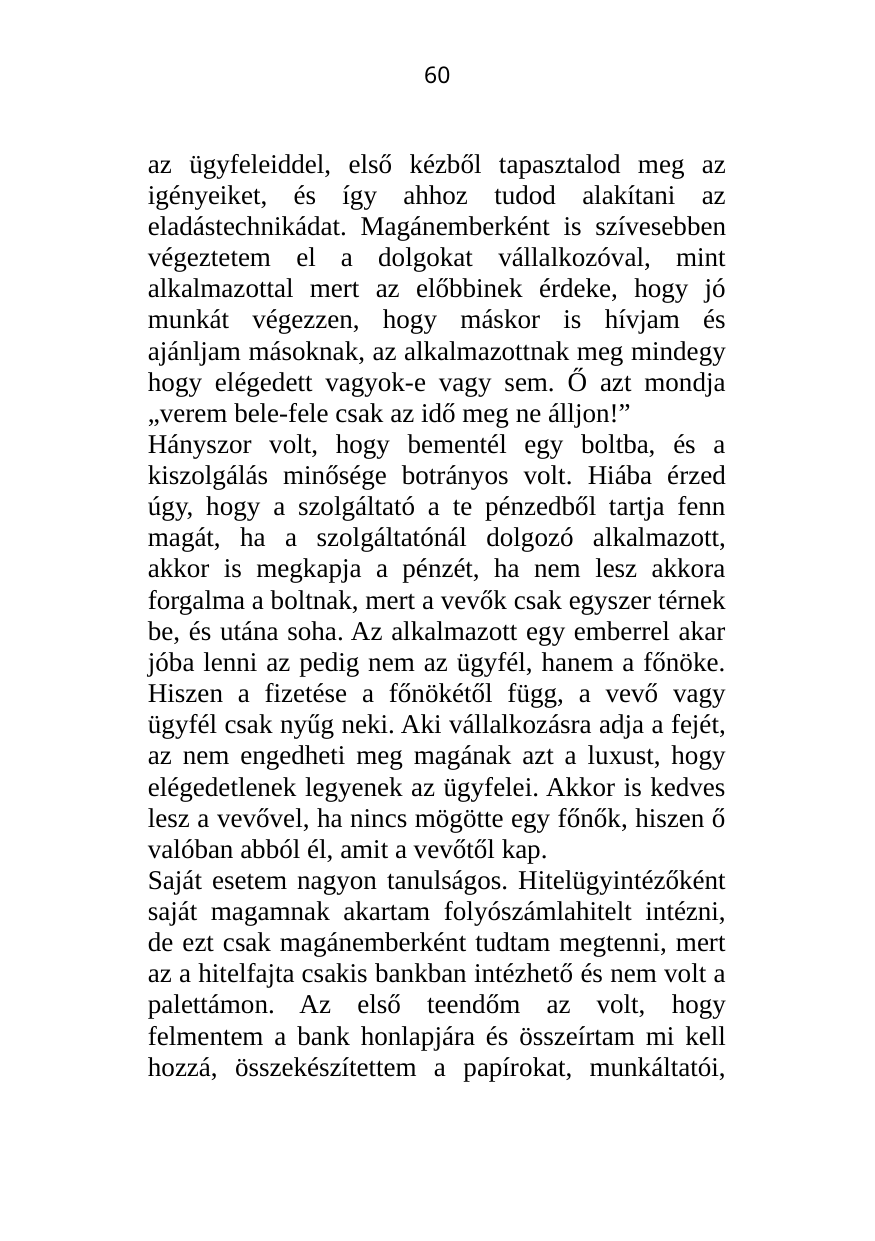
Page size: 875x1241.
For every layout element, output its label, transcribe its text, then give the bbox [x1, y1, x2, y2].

text Saját esetem nagyon tanulságos. Hitelügyintézőként saját magamnak akartam folyószámlahitelt intézni, de ezt csak magánemberként tudtam megtenni, mert az a hitelfajta csakis bankban intézhető és nem volt a palettámon. Az első teendőm az volt, hogy felmentem a bank honlapjára és összeírtam mi kell hozzá, összekészítettem a papírokat, munkáltatói, [148, 864, 726, 1082]
text az ügyfeleiddel, első kézből tapasztalod meg az igényeiket, és így ahhoz tudod alakítani az eladástechnikádat. Magánemberként is szívesebben végeztetem el a dolgokat vállalkozóval, mint alkalmazottal mert az előbbinek érdeke, hogy jó munkát végezzen, hogy máskor is hívjam és ajánljam másoknak, az alkalmazottnak meg mindegy hogy elégedett vagyok-e vagy sem. Ő azt mondja „verem bele-fele csak az idő meg ne álljon!”  [148, 148, 726, 428]
text Hányszor volt, hogy bementél egy boltba, és a kiszolgálás minősége botrányos volt. Hiába érzed úgy, hogy a szolgáltató a te pénzedből tartja fenn magát, ha a szolgáltatónál dolgozó alkalmazott, akkor is megkapja a pénzét, ha nem lesz akkora forgalma a boltnak, mert a vevők csak egyszer térnek be, és utána soha. Az alkalmazott egy emberrel akar jóba lenni az pedig nem az ügyfél, hanem a főnöke. Hiszen a fizetése a főnökétől függ, a vevő vagy ügyfél csak nyűg neki. Aki vállalkozásra adja a fejét, az nem engedheti meg magának azt a luxust, hogy elégedetlenek legyenek az ügyfelei. Akkor is kedves lesz a vevővel, ha nincs mögötte egy főnők, hiszen ő valóban abból él, amit a vevőtől kap. [148, 428, 726, 864]
